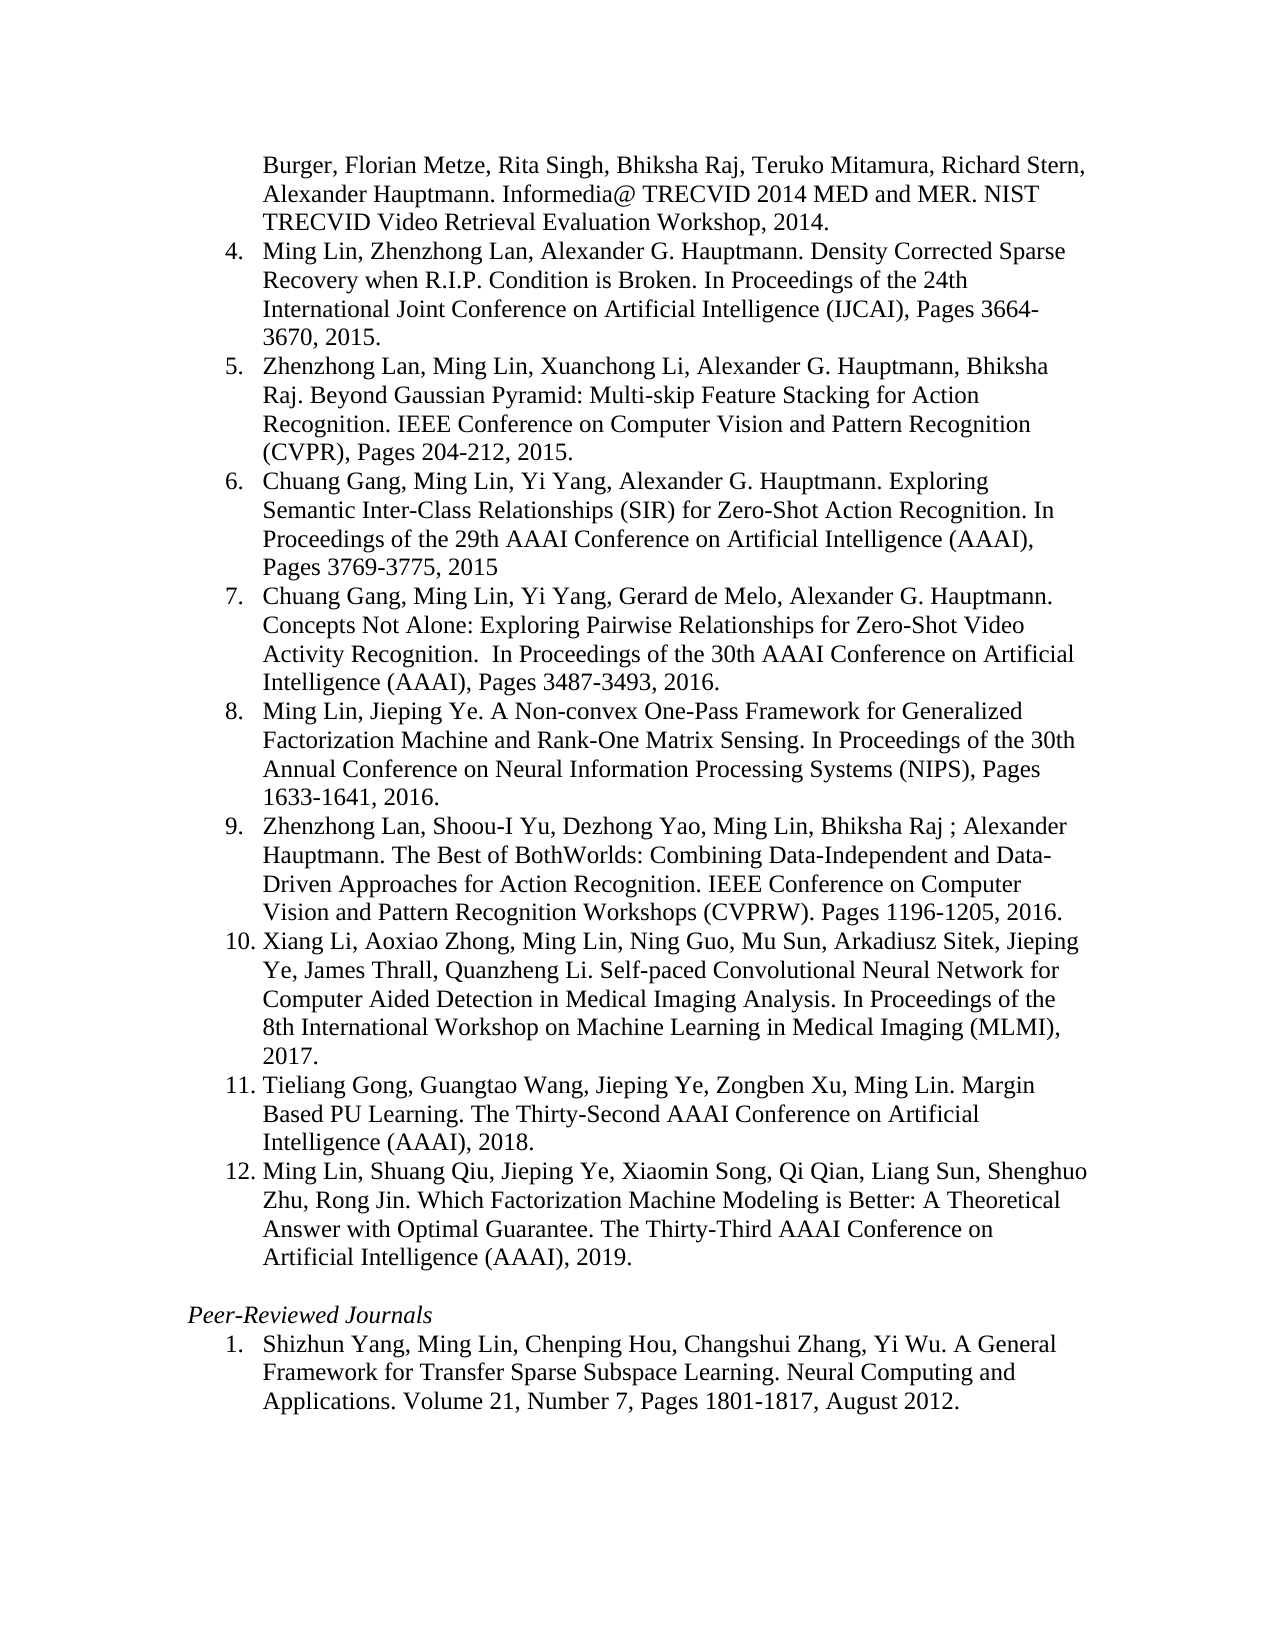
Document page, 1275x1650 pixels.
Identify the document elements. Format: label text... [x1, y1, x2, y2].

list Shizhun Yang, Ming Lin, Chenping Hou, Changshui Zhang, Yi Wu. A General Framework for Transfer Sparse Subspace Learning. Neural Computing and Applications. Volume 21, Number 7, Pages 1801-1817, August 2012. [225, 1329, 1087, 1415]
list Zhenzhong Lan, Ming Lin, Xuanchong Li, Alexander G. Hauptmann, Bhiksha Raj. Beyond Gaussian Pyramid: Multi-skip Feature Stacking for Action Recognition. IEEE Conference on Computer Vision and Pattern Recognition (CVPR), Pages 204-212, 2015. [225, 351, 1087, 466]
list Tieliang Gong, Guangtao Wang, Jieping Ye, Zongben Xu, Ming Lin. Margin Based PU Learning. The Thirty-Second AAAI Conference on Artificial Intelligence (AAAI), 2018. [225, 1070, 1087, 1156]
list Ming Lin, Shuang Qiu, Jieping Ye, Xiaomin Song, Qi Qian, Liang Sun, Shenghuo Zhu, Rong Jin. Which Factorization Machine Modeling is Better: A Theoretical Answer with Optimal Guarantee. The Thirty-Third AAAI Conference on Artificial Intelligence (AAAI), 2019. [225, 1156, 1087, 1271]
list Ming Lin, Zhenzhong Lan, Alexander G. Hauptmann. Density Corrected Sparse Recovery when R.I.P. Condition is Broken. In Proceedings of the 24th International Joint Conference on Artificial Intelligence (IJCAI), Pages 3664-3670, 2015. [225, 236, 1087, 351]
list Xiang Li, Aoxiao Zhong, Ming Lin, Ning Guo, Mu Sun, Arkadiusz Sitek, Jieping Ye, James Thrall, Quanzheng Li. Self-paced Convolutional Neural Network for Computer Aided Detection in Medical Imaging Analysis. In Proceedings of the 8th International Workshop on Machine Learning in Medical Imaging (MLMI), 2017. [225, 926, 1087, 1070]
list Chuang Gang, Ming Lin, Yi Yang, Alexander G. Hauptmann. Exploring Semantic Inter-Class Relationships (SIR) for Zero-Shot Action Recognition. In Proceedings of the 29th AAAI Conference on Artificial Intelligence (AAAI), Pages 3769-3775, 2015 [225, 466, 1087, 581]
list Ming Lin, Jieping Ye. A Non-convex One-Pass Framework for Generalized Factorization Machine and Rank-One Matrix Sensing. In Proceedings of the 30th Annual Conference on Neural Information Processing Systems (NIPS), Pages 1633-1641, 2016. [225, 696, 1087, 811]
list Burger, Florian Metze, Rita Singh, Bhiksha Raj, Teruko Mitamura, Richard Stern, Alexander Hauptmann. Informedia@ TRECVID 2014 MED and MER. NIST TRECVID Video Retrieval Evaluation Workshop, 2014. [225, 150, 1087, 236]
list Chuang Gang, Ming Lin, Yi Yang, Gerard de Melo, Alexander G. Hauptmann. Concepts Not Alone: Exploring Pairwise Relationships for Zero-Shot Video Activity Recognition. In Proceedings of the 30th AAAI Conference on Artificial Intelligence (AAAI), Pages 3487-3493, 2016. [225, 581, 1087, 696]
list Zhenzhong Lan, Shoou-I Yu, Dezhong Yao, Ming Lin, Bhiksha Raj ; Alexander Hauptmann. The Best of BothWorlds: Combining Data-Independent and Data-Driven Approaches for Action Recognition. IEEE Conference on Computer Vision and Pattern Recognition Workshops (CVPRW). Pages 1196-1205, 2016. [225, 811, 1087, 926]
text Peer-Reviewed Journals [187, 1300, 1087, 1329]
